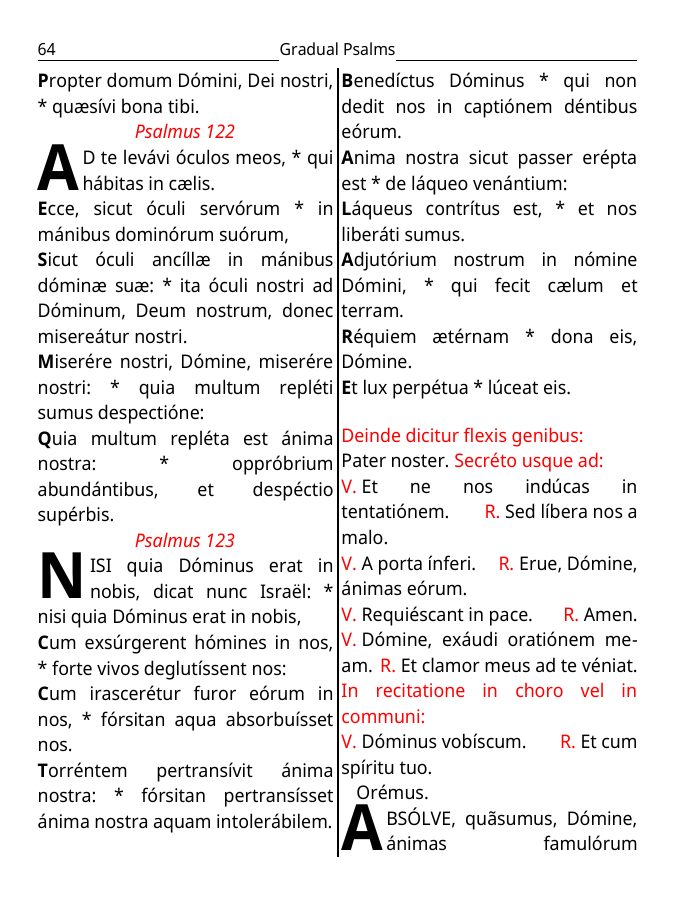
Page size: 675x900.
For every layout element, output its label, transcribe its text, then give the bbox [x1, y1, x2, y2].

text NISI quia Dóminus erat in nobis, dicat nunc Israël: * nisi quia Dóminus erat in nobis, Cum exsúrgerent hómines in nos, * forte vivos deglutíssent nos: [37, 553, 334, 680]
text Quia multum repléta est ánima nostra: * oppróbrium abundántibus, et despéctio supérbis. [37, 425, 334, 527]
text In recitatione in choro vel in communi: [341, 677, 637, 728]
text AD te levávi óculos meos, * qui hábitas in cælis. Ecce, sicut óculi servórum * in mánibus dominórum suórum, [37, 144, 334, 246]
text Benedíctus Dóminus * qui non dedit nos in captiónem déntibus eórum. [341, 68, 637, 144]
text V. Dómine, exáudi oratiónem me­am. R. Et clamor me­us ad te véniat. [341, 626, 637, 677]
text Et lux perpétua * lúceat eis. [341, 374, 637, 399]
text Sicut óculi ancíllæ in mánibus dóminæ suæ: * ita óculi nostri ad Dóminum, Deum nostrum, donec misereátur nostri. [37, 246, 334, 348]
text V. A porta ínferi. R. Erue, Dómine, ánimas eórum. [341, 550, 637, 601]
text V. Et ne nos indúcas in tentatiónem. R. Sed líbera nos a malo. [341, 473, 637, 550]
text Torréntem pertransívit ánima nostra: * fórsitan pertransísset ánima nostra aquam intolerábilem. [37, 757, 334, 833]
text Réquiem ætérnam * dona eis, Dómine. [341, 323, 637, 374]
text Miserére nostri, Dómine, miserére nostri: * quia multum repléti sumus despectióne: [37, 348, 334, 425]
text Cum irascerétur furor eórum in nos, * fórsitan aqua absorbuísset nos. [37, 680, 334, 757]
text Orémus. [341, 779, 637, 805]
text Anima nostra sicut passer erépta est * de láqueo venántium: [341, 144, 637, 195]
text V. Dóminus vobíscum. R. Et cum spíritu tuo. [341, 728, 637, 779]
text ABSÓLVE, quãsumus, Dómine, ánimas famulórum [341, 805, 637, 856]
text Láqueus contrítus est, * et nos liberáti sumus. [341, 195, 637, 246]
text Pater noster. Secréto usque ad: [341, 448, 637, 473]
text V. Requiéscant in pace. R. Amen. [341, 601, 637, 626]
text Propter domum Dómini, Dei nostri, * quæsívi bona ti­bi. [37, 68, 334, 119]
text Deinde dicitur flexis genibus: [341, 422, 637, 448]
text Adjutórium nostrum in nómine Dómini, * qui fecit cælum et terram. [341, 246, 637, 323]
text Psalmus 122 [37, 119, 334, 144]
text Psalmus 123 [37, 527, 334, 553]
